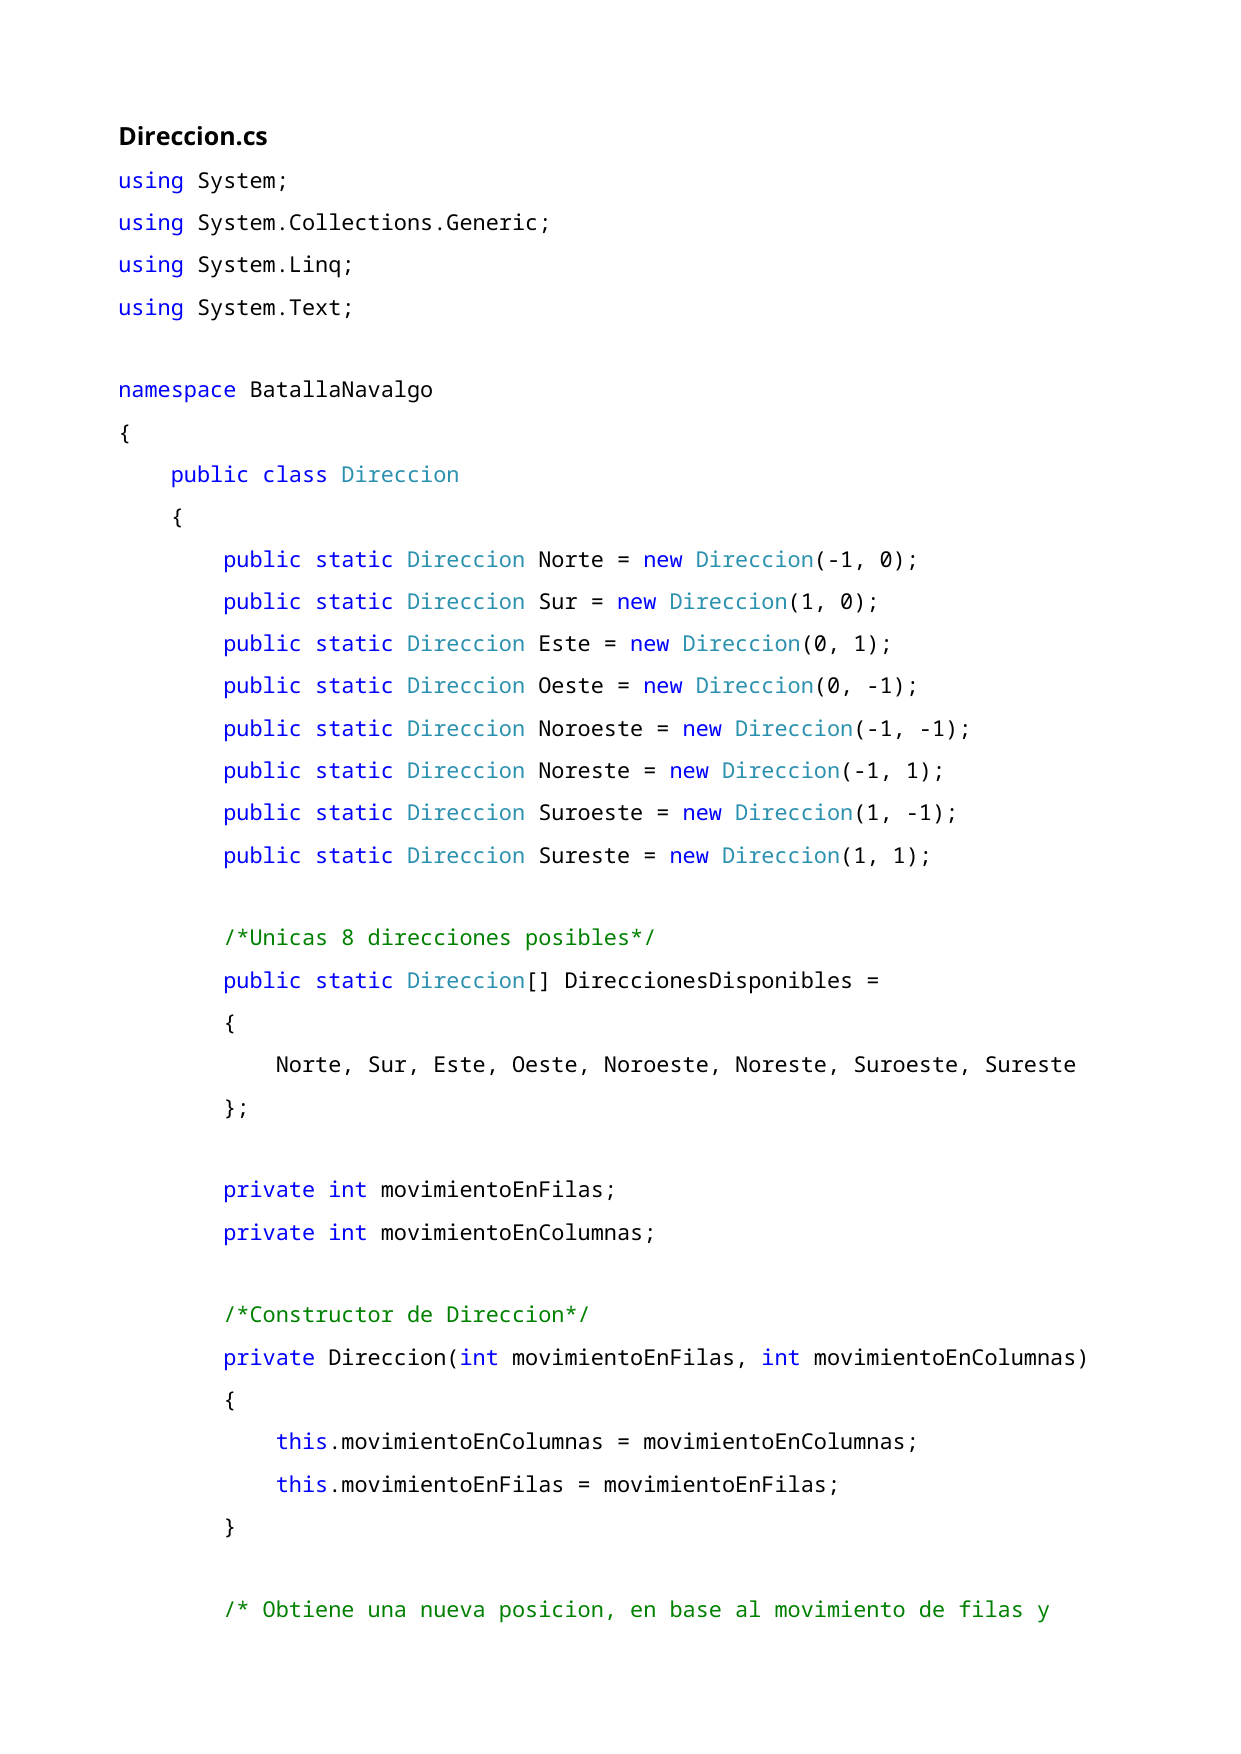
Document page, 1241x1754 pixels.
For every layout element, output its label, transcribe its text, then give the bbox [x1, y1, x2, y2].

text namespace BatallaNavalgo [118, 374, 1122, 404]
text { [118, 501, 1122, 531]
text public static Direccion Este = new Direccion(0, 1); [118, 628, 1122, 658]
text public static Direccion Oeste = new Direccion(0, -1); [118, 670, 1122, 700]
text Norte, Sur, Este, Oeste, Noroeste, Noreste, Suroeste, Sureste [118, 1049, 1122, 1079]
text public static Direccion Norte = new Direccion(-1, 0); [118, 543, 1122, 573]
text }; [118, 1092, 1122, 1121]
text Direccion.cs [118, 118, 1122, 152]
text using System; [118, 165, 1122, 194]
text using System.Text; [118, 292, 1122, 321]
text /* Obtiene una nueva posicion, en base al movimiento de filas y [118, 1594, 1122, 1623]
text using System.Linq; [118, 249, 1122, 279]
text private int movimientoEnFilas; [118, 1174, 1122, 1204]
text { [118, 1384, 1122, 1414]
text public static Direccion Sur = new Direccion(1, 0); [118, 586, 1122, 616]
text public static Direccion Noreste = new Direccion(-1, 1); [118, 755, 1122, 785]
text public static Direccion[] DireccionesDisponibles = [118, 965, 1122, 994]
text /*Unicas 8 direcciones posibles*/ [118, 922, 1122, 952]
text public static Direccion Noroeste = new Direccion(-1, -1); [118, 713, 1122, 742]
text public static Direccion Sureste = new Direccion(1, 1); [118, 839, 1122, 869]
text public static Direccion Suroeste = new Direccion(1, -1); [118, 797, 1122, 827]
text private Direccion(int movimientoEnFilas, int movimientoEnColumnas) [118, 1342, 1122, 1372]
text /*Constructor de Direccion*/ [118, 1299, 1122, 1329]
text public class Direccion [118, 459, 1122, 489]
text private int movimientoEnColumnas; [118, 1217, 1122, 1246]
text } [118, 1511, 1122, 1541]
text this.movimientoEnColumnas = movimientoEnColumnas; [118, 1426, 1122, 1456]
text using System.Collections.Generic; [118, 207, 1122, 237]
text { [118, 417, 1122, 446]
text this.movimientoEnFilas = movimientoEnFilas; [118, 1469, 1122, 1498]
text { [118, 1007, 1122, 1037]
